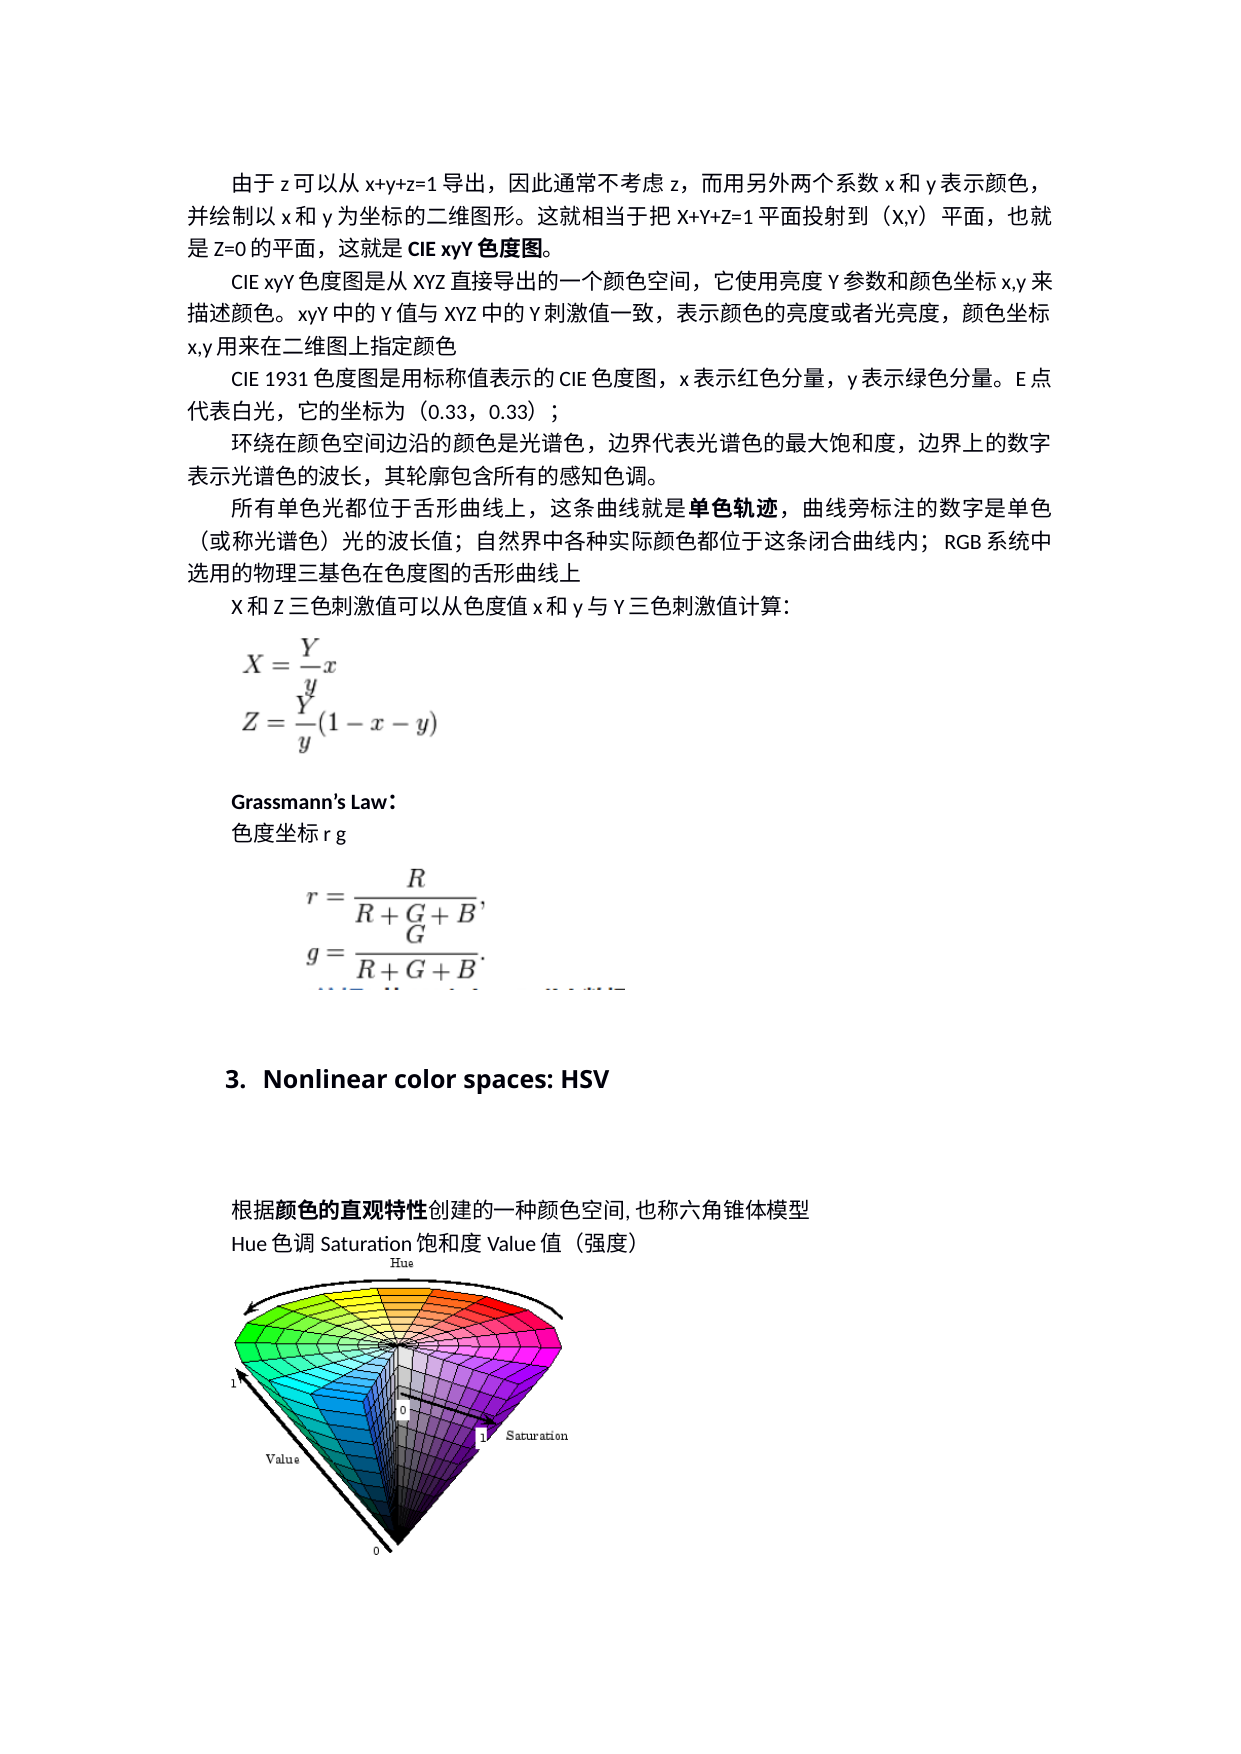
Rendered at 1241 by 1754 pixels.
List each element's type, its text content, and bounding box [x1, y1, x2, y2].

text 由于z可以从x+y+z=1导出，因此通常不考虑z，而用另外两个系数x和y表示颜色，并绘制以x和y为坐标的二维图形。这就相当于把X+Y+Z=1平面投射到（X,Y）平面，也就是Z=0的平面，这就是CIE xyY色度图。 [187, 162, 1053, 259]
text Grassmann’s Law： [187, 779, 1053, 812]
text 根据颜色的直观特性创建的一种颜色空间, 也称六角锥体模型 [187, 1189, 1053, 1222]
text 环绕在颜色空间边沿的颜色是光谱色，边界代表光谱色的最大饱和度，边界上的数字表示光谱色的波长，其轮廓包含所有的感知色调。 [187, 422, 1053, 487]
text 色度坐标r g [187, 812, 1053, 844]
subtitle Nonlinear color spaces: HSV [225, 1042, 1053, 1107]
text X和Z三色刺激值可以从色度值x和y与Y三色刺激值计算： [187, 584, 1053, 617]
picture [231, 620, 522, 774]
picture [231, 1258, 568, 1555]
text Hue色调 Saturation饱和度 Value值（强度） [187, 1222, 1053, 1254]
text 所有单色光都位于舌形曲线上，这条曲线就是单色轨迹，曲线旁标注的数字是单色（或称光谱色）光的波长值；自然界中各种实际颜色都位于这条闭合曲线内；RGB系统中选用的物理三基色在色度图的舌形曲线上 [187, 487, 1053, 584]
picture [231, 848, 625, 990]
text CIE xyY色度图是从XYZ直接导出的一个颜色空间，它使用亮度Y参数和颜色坐标x,y来描述颜色。xyY中的Y值与XYZ中的Y刺激值一致，表示颜色的亮度或者光亮度，颜色坐标x,y用来在二维图上指定颜色 [187, 259, 1053, 357]
text CIE 1931色度图是用标称值表示的CIE色度图，x表示红色分量，y表示绿色分量。E点代表白光，它的坐标为（0.33，0.33）； [187, 357, 1053, 422]
